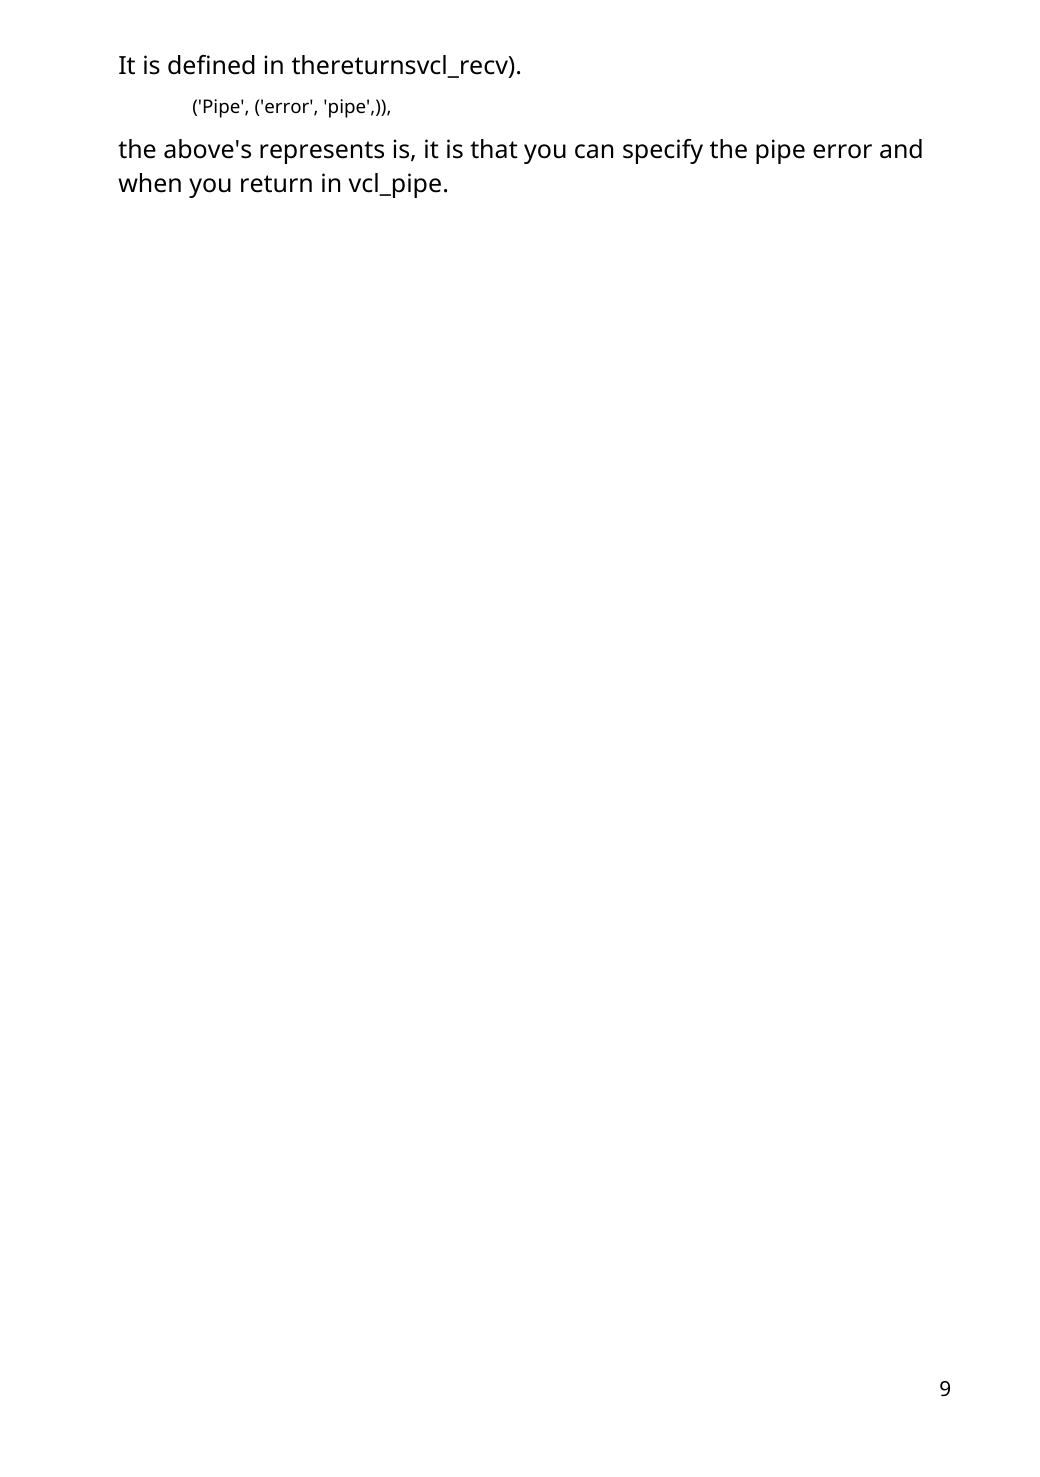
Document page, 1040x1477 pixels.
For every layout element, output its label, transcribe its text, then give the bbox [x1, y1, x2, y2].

text the above's represents is, it is that you can specify the pipe error and when you return in vcl_pipe. [118, 132, 951, 200]
text ('Pipe', ('error', 'pipe',)), [192, 94, 951, 119]
text It is defined in the​​returnsvcl_recv). [118, 47, 951, 81]
